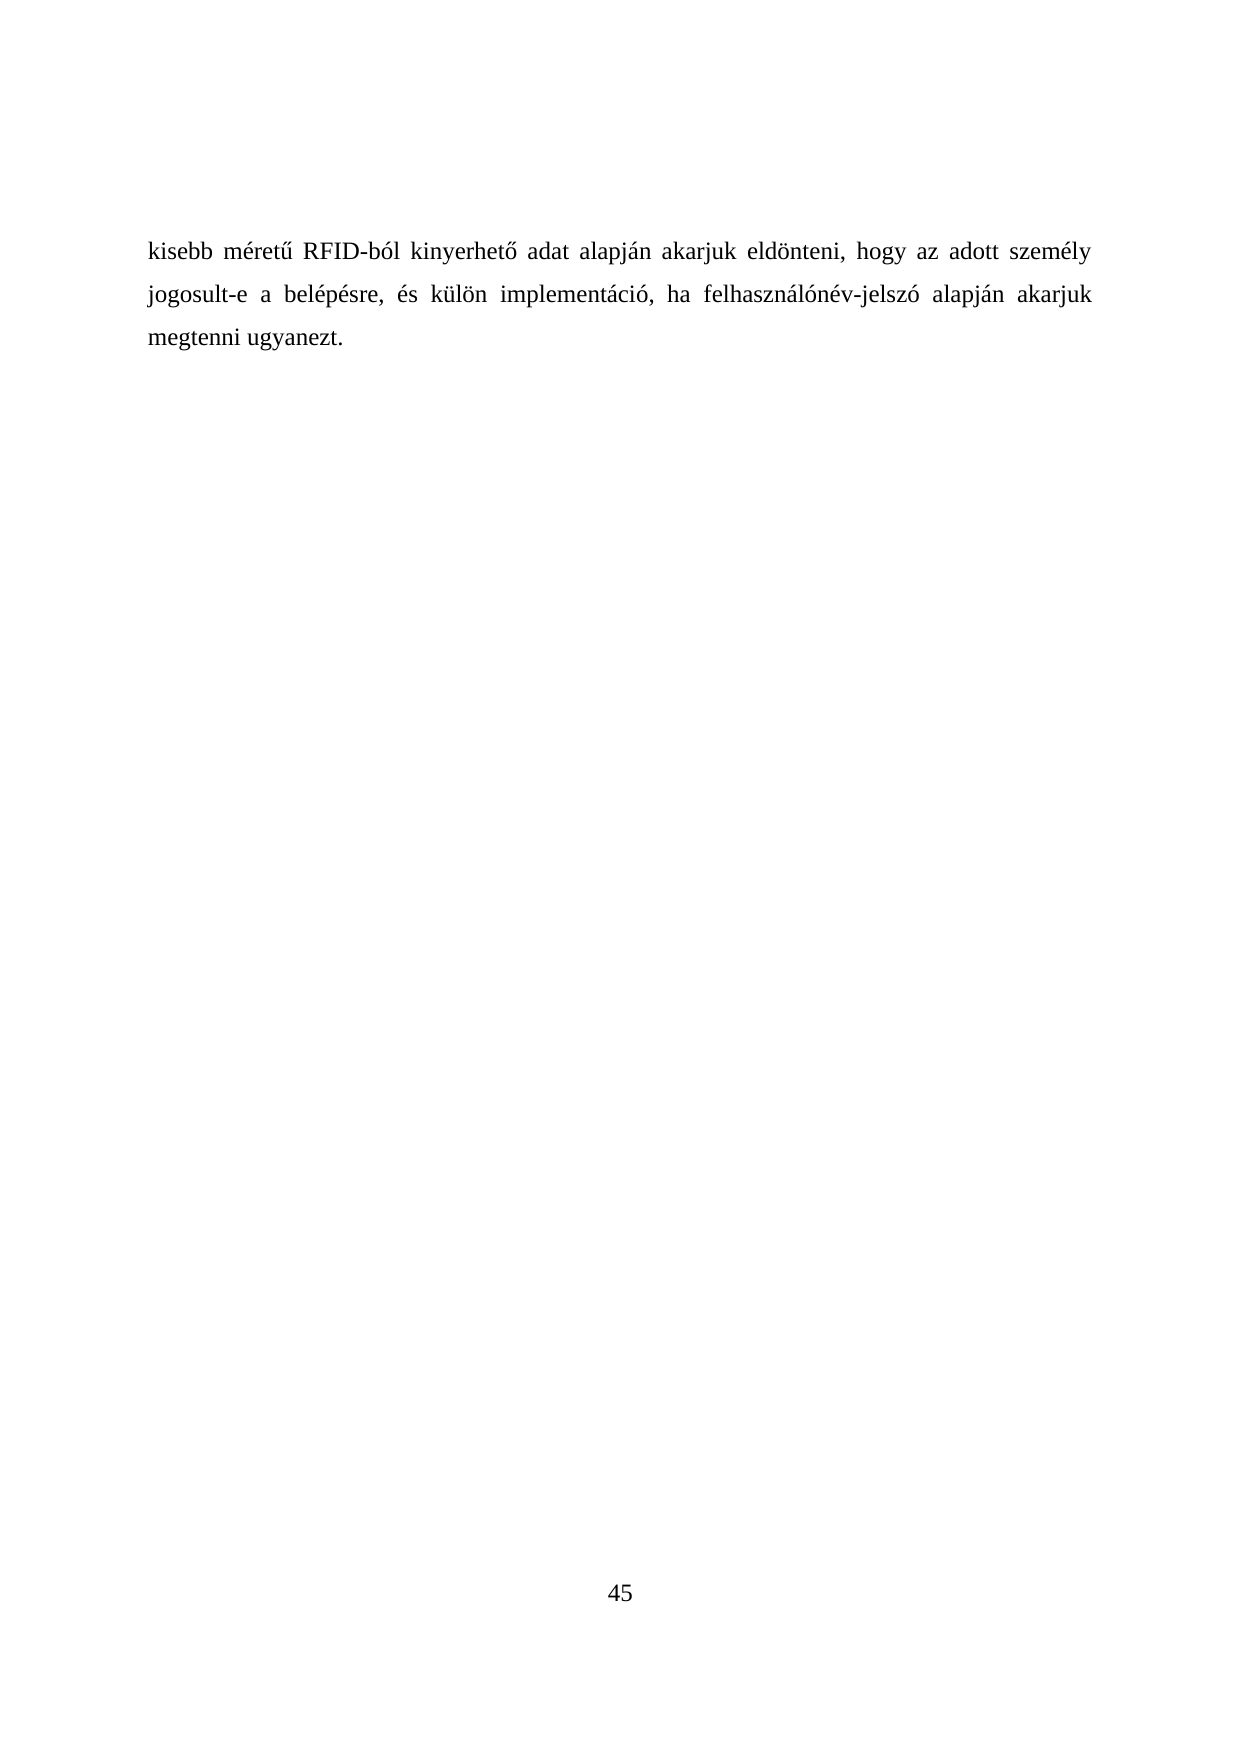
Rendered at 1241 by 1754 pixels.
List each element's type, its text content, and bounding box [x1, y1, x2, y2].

text kisebb méretű RFID-ból kinyerhető adat alapján akarjuk eldönteni, hogy az adott személy jogosult-e a belépésre, és külön implementáció, ha felhasználónév-jelszó alapján akarjuk megtenni ugyanezt. [148, 236, 1093, 351]
